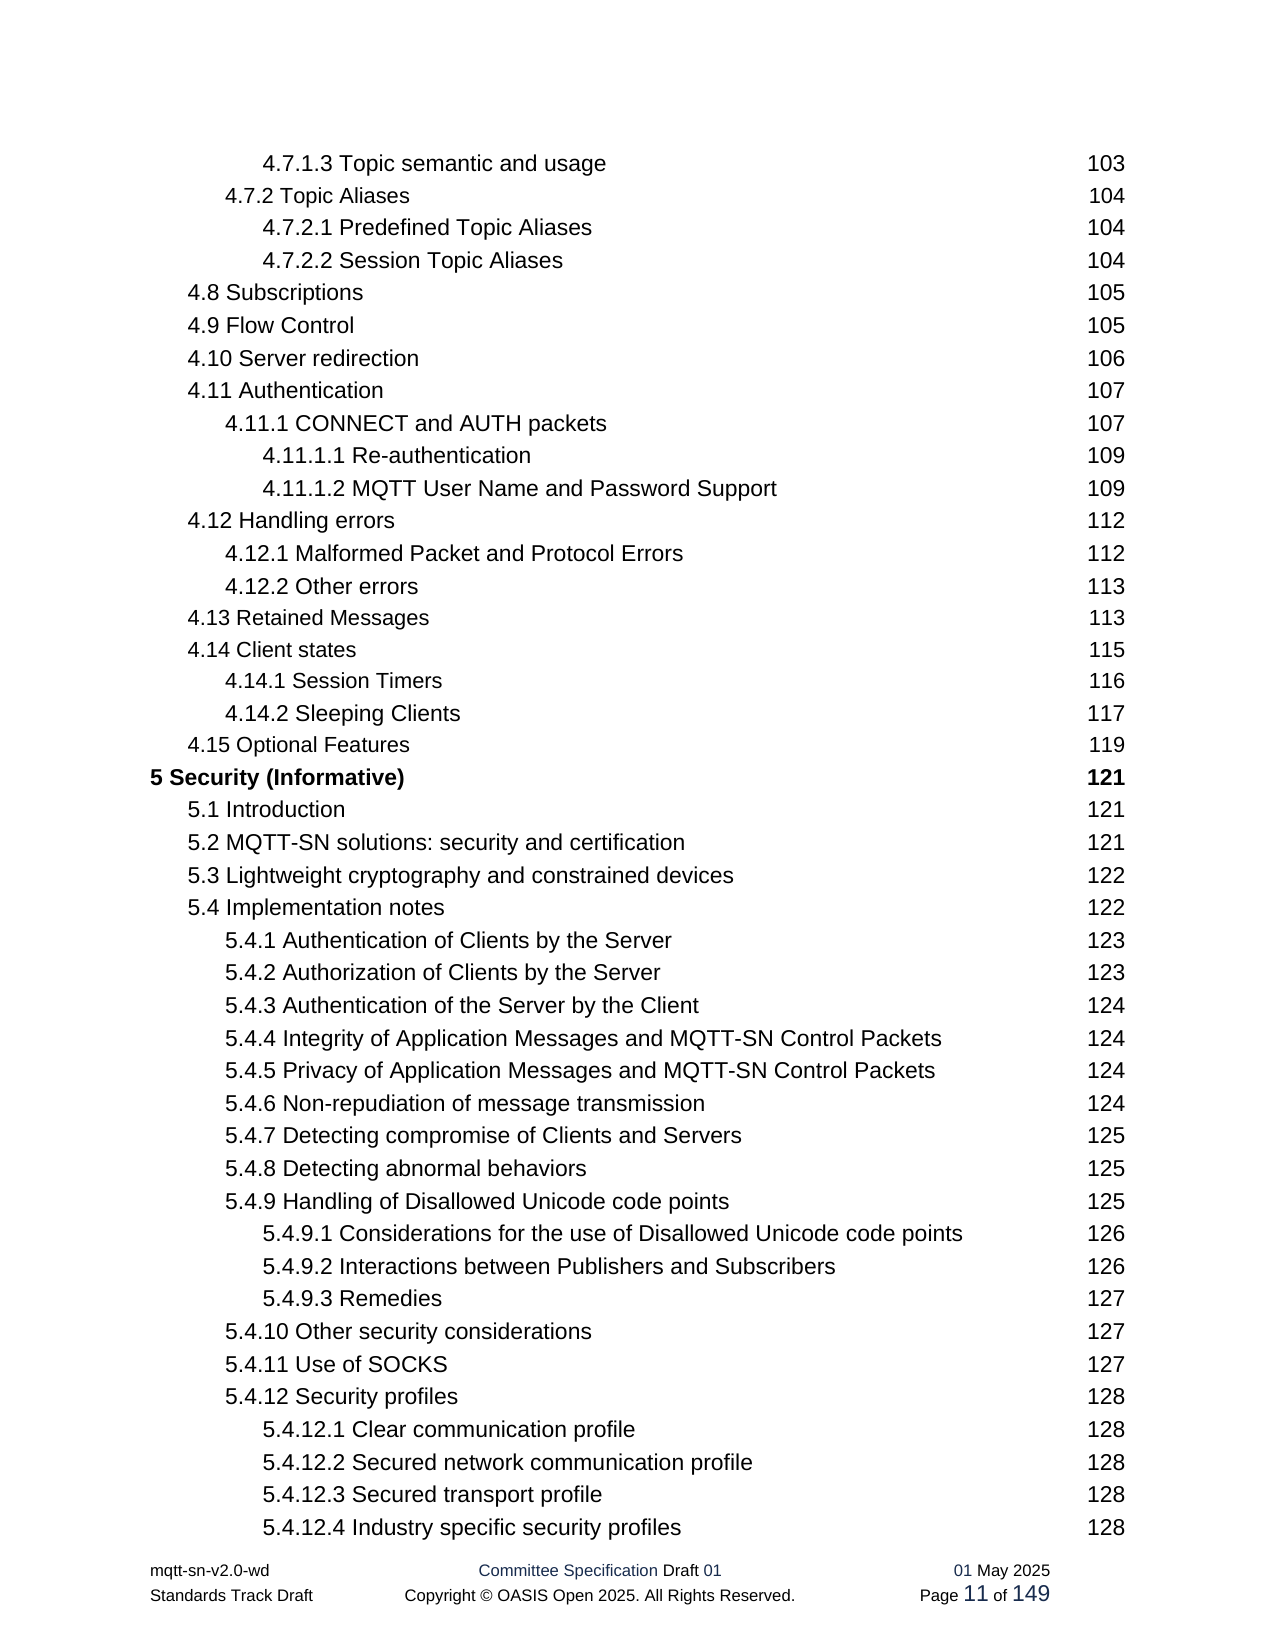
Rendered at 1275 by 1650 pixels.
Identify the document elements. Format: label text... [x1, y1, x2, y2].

text 4.12 Handling errors 112 [187, 507, 1125, 534]
text 4.7.2 Topic Aliases 104 [225, 183, 1125, 208]
text 4.9 Flow Control 105 [187, 312, 1125, 338]
text 4.12.2 Other errors 113 [225, 573, 1125, 599]
text 5.1 Introduction 121 [187, 796, 1125, 823]
text 4.11.1.1 Re-authentication 109 [262, 442, 1125, 469]
text 5.4.9.3 Remedies 127 [262, 1285, 1125, 1312]
text 4.12.1 Malformed Packet and Protocol Errors 112 [225, 540, 1125, 566]
text 4.11.1 CONNECT and AUTH packets 107 [225, 410, 1125, 436]
text 5.4.7 Detecting compromise of Clients and Servers 125 [225, 1122, 1125, 1149]
text 5.4.11 Use of SOCKS 127 [225, 1351, 1125, 1377]
text 4.14 Client states 115 [187, 637, 1125, 662]
text 5.4.2 Authorization of Clients by the Server 123 [225, 959, 1125, 986]
text 5.4.1 Authentication of Clients by the Server 123 [225, 927, 1125, 953]
text 5.2 MQTT-SN solutions: security and certification 121 [187, 829, 1125, 855]
text 5.4.12.1 Clear communication profile 128 [262, 1416, 1125, 1442]
text 5.3 Lightweight cryptography and constrained devices 122 [187, 862, 1125, 888]
text 4.14.1 Session Timers 116 [225, 668, 1125, 693]
text 4.11 Authentication 107 [187, 377, 1125, 403]
text 5.4.9.1 Considerations for the use of Disallowed Unicode code points 126 [262, 1220, 1125, 1247]
text 5.4.8 Detecting abnormal behaviors 125 [225, 1155, 1125, 1181]
text 5.4.12.4 Industry specific security profiles 128 [262, 1514, 1125, 1540]
text 5.4.12 Security profiles 128 [225, 1383, 1125, 1409]
text 4.13 Retained Messages 113 [187, 605, 1125, 631]
text 4.11.1.2 MQTT User Name and Password Support 109 [262, 475, 1125, 501]
text 4.8 Subscriptions 105 [187, 279, 1125, 306]
text 5.4.6 Non-repudiation of message transmission 124 [225, 1090, 1125, 1116]
text 5.4.3 Authentication of the Server by the Client 124 [225, 992, 1125, 1018]
text 5.4.12.3 Secured transport profile 128 [262, 1481, 1125, 1507]
text 4.7.1.3 Topic semantic and usage 103 [262, 150, 1125, 176]
text 4.14.2 Sleeping Clients 117 [225, 700, 1125, 726]
text 4.7.2.1 Predefined Topic Aliases 104 [262, 214, 1125, 240]
text 5.4 Implementation notes 122 [187, 894, 1125, 921]
text 5.4.9.2 Interactions between Publishers and Subscribers 126 [262, 1253, 1125, 1279]
text 5.4.12.2 Secured network communication profile 128 [262, 1448, 1125, 1475]
text 5 Security (Informative) 121 [150, 764, 1125, 790]
text 4.10 Server redirection 106 [187, 344, 1125, 371]
text 5.4.5 Privacy of Application Messages and MQTT-SN Control Packets 124 [225, 1057, 1125, 1083]
text 5.4.4 Integrity of Application Messages and MQTT-SN Control Packets 124 [225, 1024, 1125, 1051]
text 5.4.10 Other security considerations 127 [225, 1318, 1125, 1344]
text 5.4.9 Handling of Disallowed Unicode code points 125 [225, 1188, 1125, 1214]
text 4.15 Optional Features 119 [187, 732, 1125, 757]
text 4.7.2.2 Session Topic Aliases 104 [262, 247, 1125, 273]
